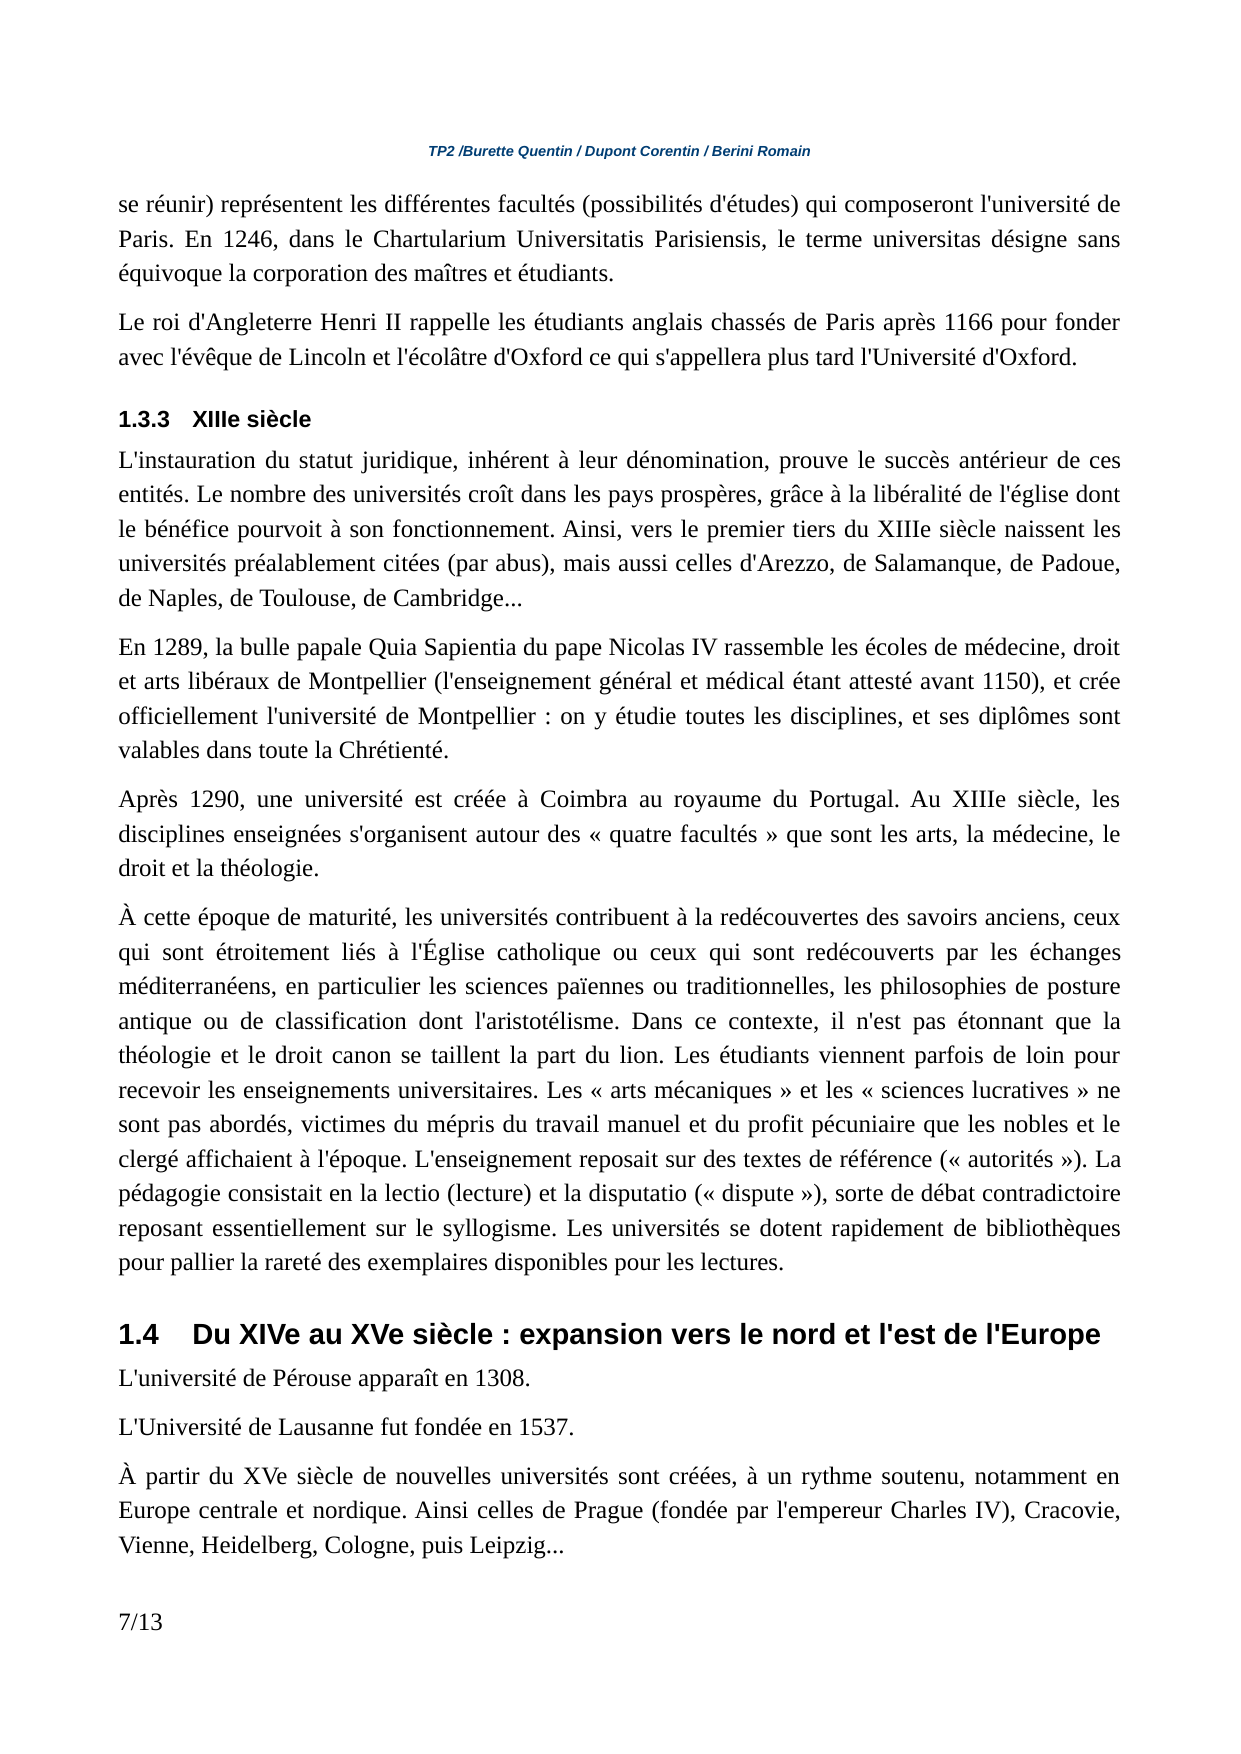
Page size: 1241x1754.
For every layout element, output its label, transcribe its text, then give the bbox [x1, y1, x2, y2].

text Le roi d'Angleterre Henri II rappelle les étudiants anglais chassés de Paris après 1166 pour fonder avec l'évêque de Lincoln et l'écolâtre d'Oxford ce qui s'appellera plus tard l'Université d'Oxford. [118, 307, 1122, 371]
subtitle Du XIVe au XVe siècle : expansion vers le nord et l'est de l'Europe [118, 1317, 1122, 1351]
subtitle XIIIe siècle [118, 406, 1122, 432]
text En 1289, la bulle papale Quia Sapientia du pape Nicolas IV rassemble les écoles de médecine, droit et arts libéraux de Montpellier (l'enseignement général et médical étant attesté avant 1150), et crée officiellement l'université de Montpellier : on y étudie toutes les disciplines, et ses diplômes sont valables dans toute la Chrétienté. [118, 632, 1122, 764]
text Après 1290, une université est créée à Coimbra au royaume du Portugal. Au XIIIe siècle, les disciplines enseignées s'organisent autour des « quatre facultés » que sont les arts, la médecine, le droit et la théologie. [118, 784, 1122, 882]
text À partir du XVe siècle de nouvelles universités sont créées, à un rythme soutenu, notamment en Europe centrale et nordique. Ainsi celles de Prague (fondée par l'empereur Charles IV), Cracovie, Vienne, Heidelberg, Cologne, puis Leipzig... [118, 1461, 1122, 1559]
text À cette époque de maturité, les universités contribuent à la redécouvertes des savoirs anciens, ceux qui sont étroitement liés à l'Église catholique ou ceux qui sont redécouverts par les échanges méditerranéens, en particulier les sciences païennes ou traditionnelles, les philosophies de posture antique ou de classification dont l'aristotélisme. Dans ce contexte, il n'est pas étonnant que la théologie et le droit canon se taillent la part du lion. Les étudiants viennent parfois de loin pour recevoir les enseignements universitaires. Les « arts mécaniques » et les « sciences lucratives » ne sont pas abordés, victimes du mépris du travail manuel et du profit pécuniaire que les nobles et le clergé affichaient à l'époque. L'enseignement reposait sur des textes de référence (« autorités »). La pédagogie consistait en la lectio (lecture) et la disputatio (« dispute »), sorte de débat contradictoire reposant essentiellement sur le syllogisme. Les universités se dotent rapidement de bibliothèques pour pallier la rareté des exemplaires disponibles pour les lectures. [118, 902, 1122, 1276]
text L'Université de Lausanne fut fondée en 1537. [118, 1412, 1122, 1441]
text L'université de Pérouse apparaît en 1308. [118, 1363, 1122, 1392]
text L'instauration du statut juridique, inhérent à leur dénomination, prouve le succès antérieur de ces entités. Le nombre des universités croît dans les pays prospères, grâce à la libéralité de l'église dont le bénéfice pourvoit à son fonctionnement. Ainsi, vers le premier tiers du XIIIe siècle naissent les universités préalablement citées (par abus), mais aussi celles d'Arezzo, de Salamanque, de Padoue, de Naples, de Toulouse, de Cambridge... [118, 445, 1122, 611]
text se réunir) représentent les différentes facultés (possibilités d'études) qui composeront l'université de Paris. En 1246, dans le Chartularium Universitatis Parisiensis, le terme universitas désigne sans équivoque la corporation des maîtres et étudiants. [118, 189, 1122, 287]
